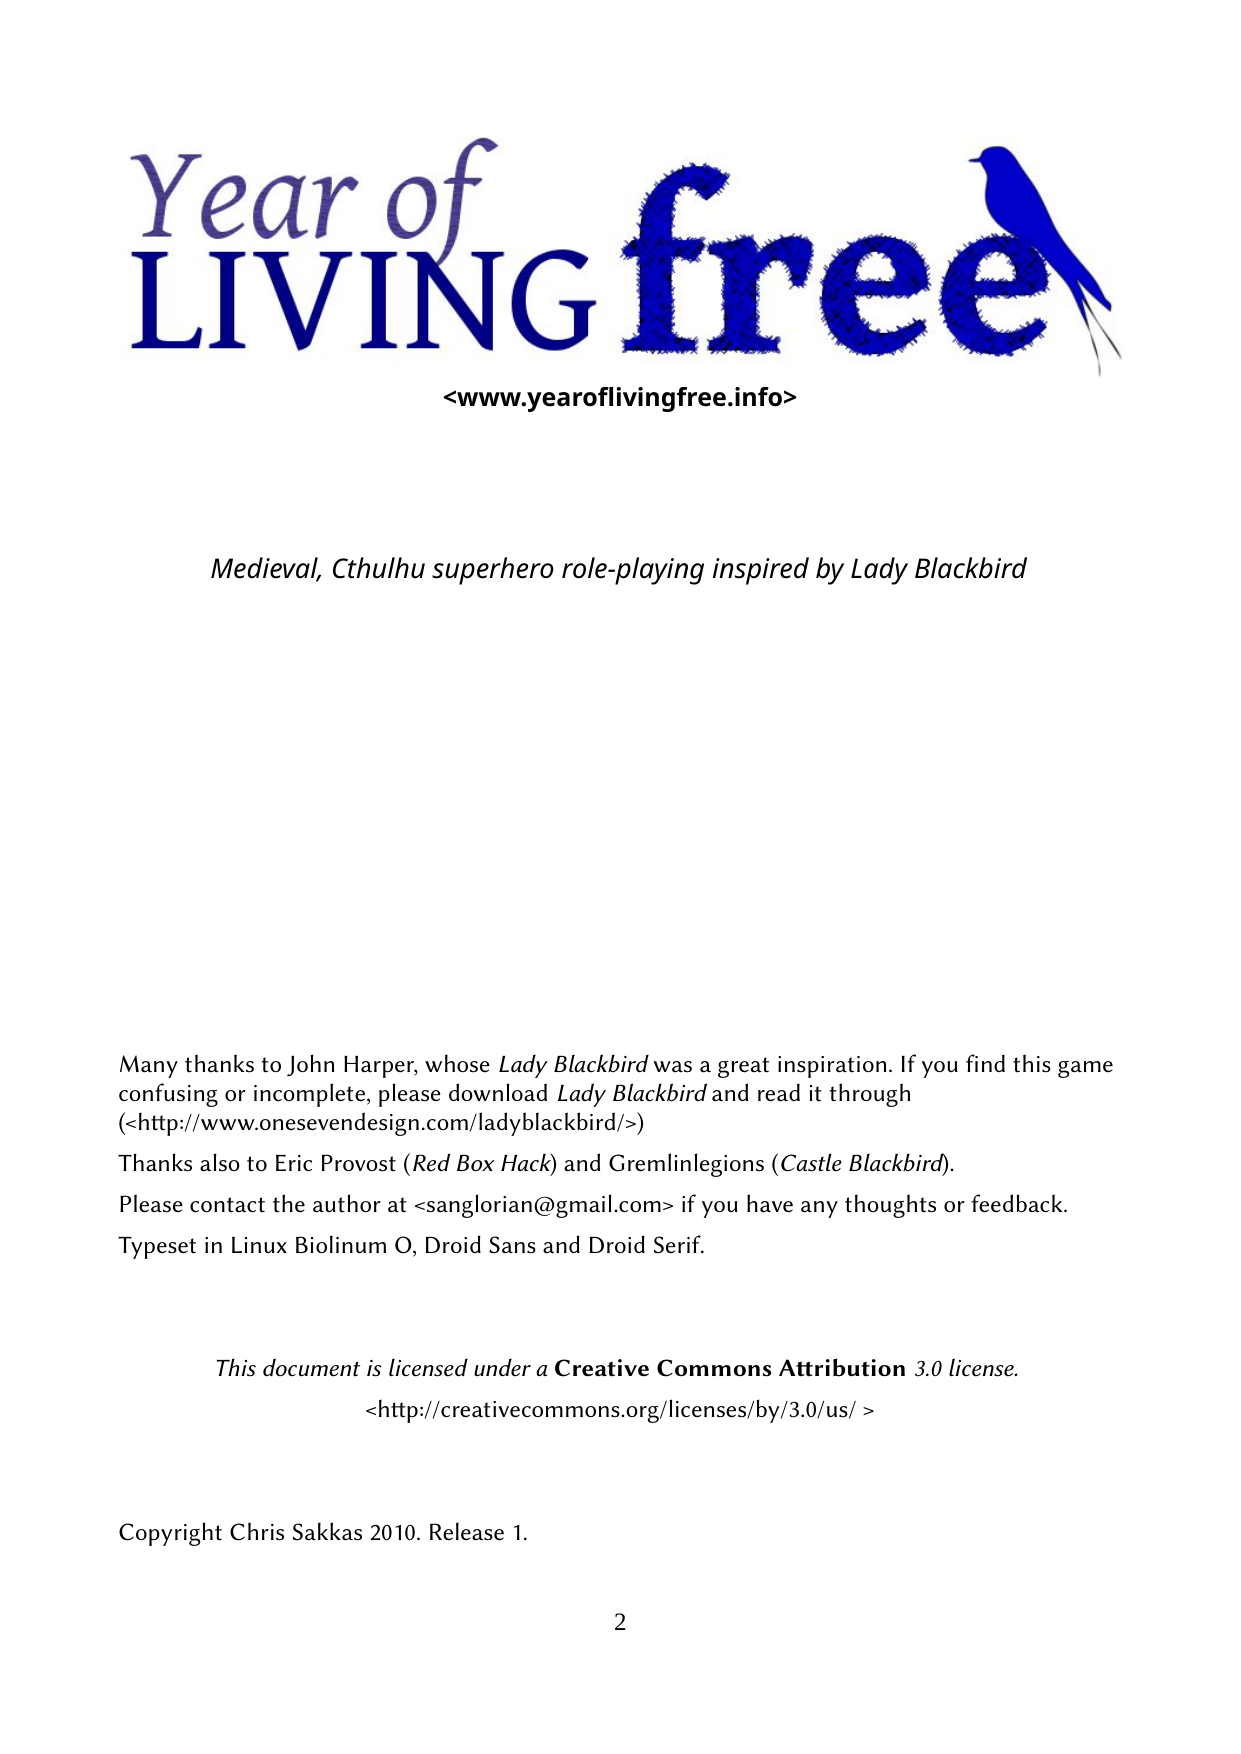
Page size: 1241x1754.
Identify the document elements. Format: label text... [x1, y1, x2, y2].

text Typeset in Linux Biolinum O, Droid Sans and Droid Serif. [118, 1231, 1122, 1259]
text Thanks also to Eric Provost (Red Box Hack) and Gremlinlegions (Castle Blackbird). [118, 1148, 1122, 1177]
text Medieval, Cthulhu superhero role-playing inspired by Lady Blackbird [118, 549, 1122, 586]
text Many thanks to John Harper, whose Lady Blackbird was a great inspiration. If you find this game confusing or incomplete, please download Lady Blackbird and read it through (<http://www.onesevendesign.com/ladyblackbird/>) [118, 1050, 1122, 1136]
text <www.yearoflivingfree.info> [118, 380, 1122, 414]
text Please contact the author at <sanglorian@gmail.com> if you have any thoughts or feedback. [118, 1189, 1122, 1218]
text This document is licensed under a Creative Commons Attribution 3.0 license. [118, 1354, 1122, 1382]
picture [118, 118, 1123, 380]
text Copyright Chris Sakkas 2010. Release 1. [118, 1518, 1122, 1546]
text <http://creativecommons.org/licenses/by/3.0/us/ > [118, 1395, 1122, 1423]
